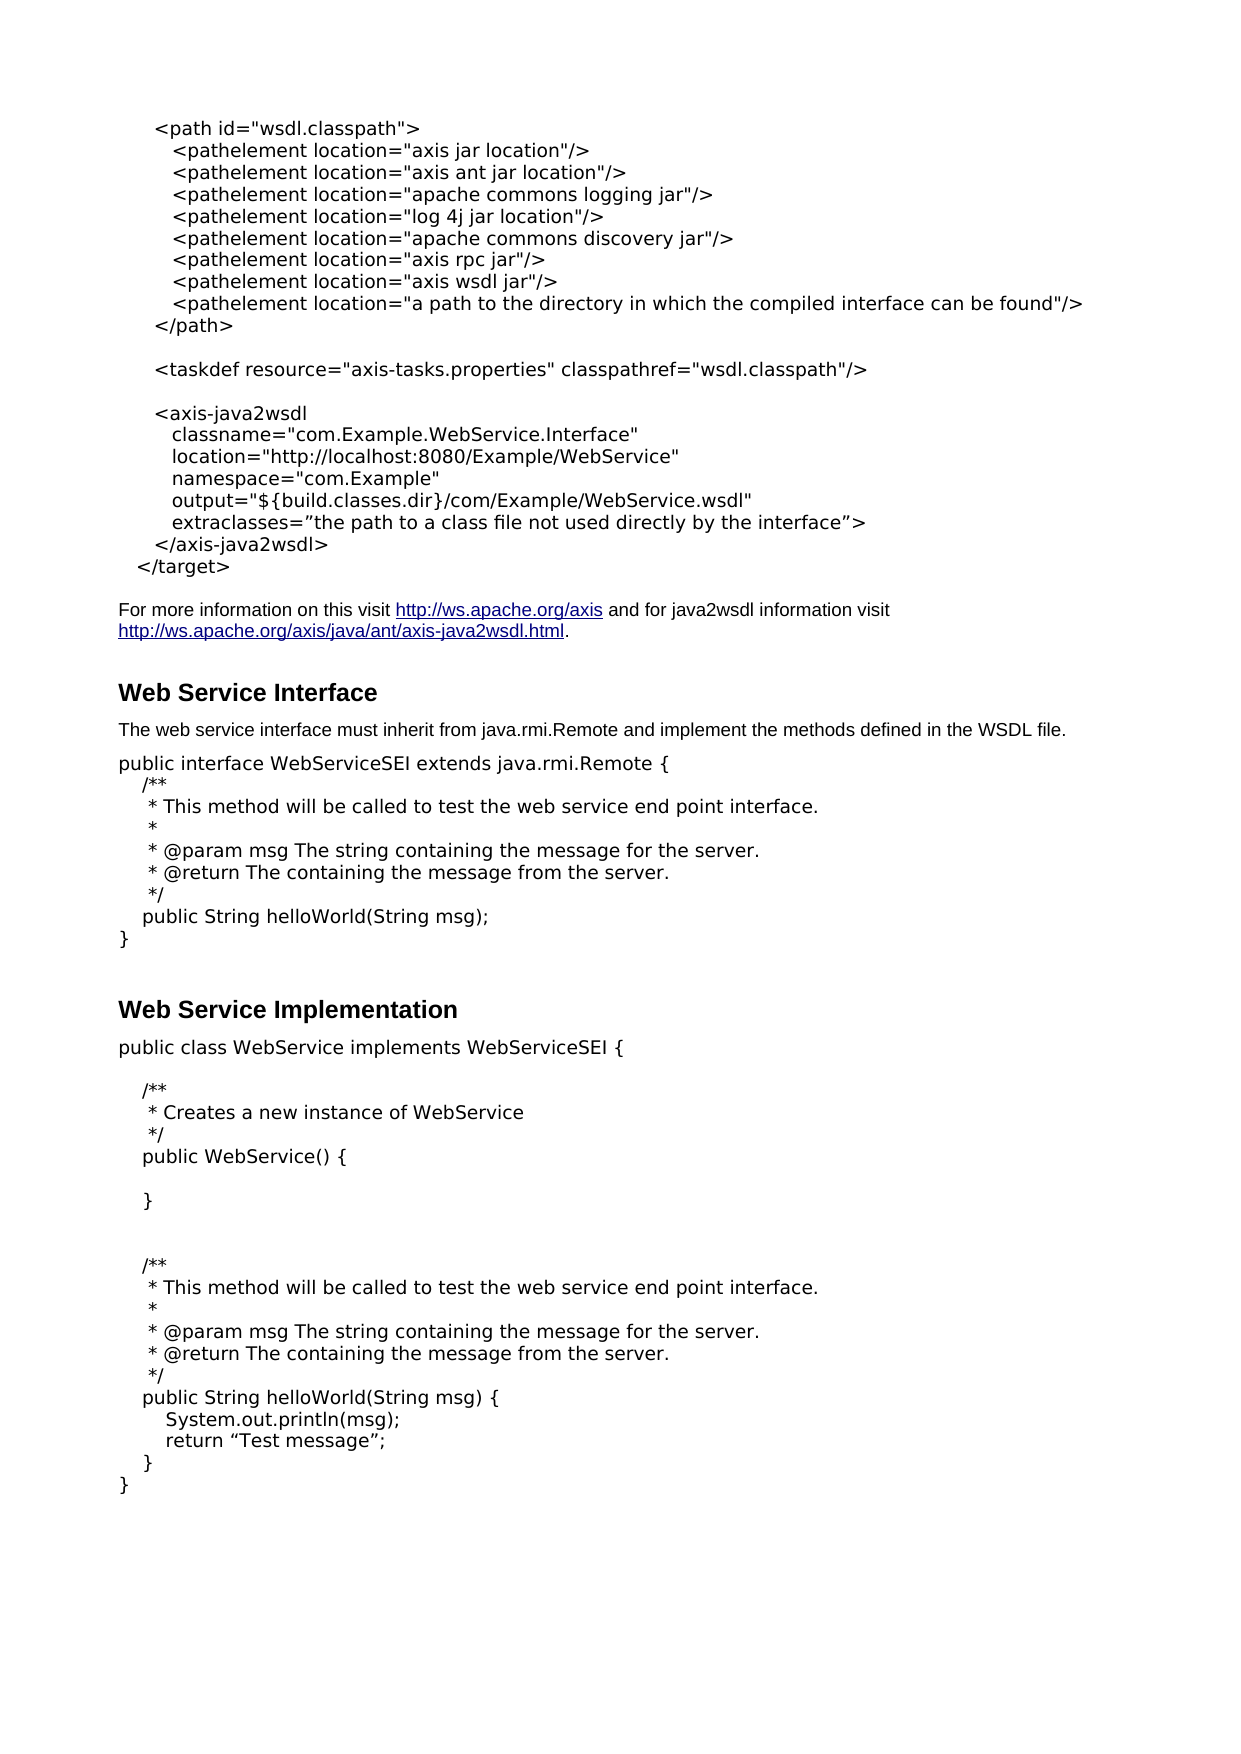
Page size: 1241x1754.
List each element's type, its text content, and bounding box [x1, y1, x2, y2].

text */ [118, 1124, 1122, 1146]
text <taskdef resource="axis-tasks.properties" classpathref="wsdl.classpath"/> [118, 359, 1122, 381]
text * @return The containing the message from the server. [118, 862, 1122, 884]
text <pathelement location="axis wsdl jar"/> [118, 271, 1122, 293]
text } [118, 1474, 1122, 1496]
text public class WebService implements WebServiceSEI { [118, 1037, 1122, 1059]
text <pathelement location="a path to the directory in which the compiled interface can be found"/> [118, 293, 1122, 315]
text extraclasses=”the path to a class file not used directly by the interface”> [118, 512, 1122, 534]
text <pathelement location="axis jar location"/> [118, 140, 1122, 162]
text return “Test message”; [118, 1431, 1122, 1452]
text * This method will be called to test the web service end point interface. [118, 1277, 1122, 1299]
text } [118, 928, 1122, 949]
text For more information on this visit http://ws.apache.org/axis and for java2wsdl information visit http://ws.apache.org/axis/java/ant/axis-java2wsdl.html. [118, 599, 1122, 641]
text */ [118, 884, 1122, 906]
text * Creates a new instance of WebService [118, 1102, 1122, 1124]
text public String helloWorld(String msg) { [118, 1387, 1122, 1409]
text output="${build.classes.dir}/com/Example/WebService.wsdl" [118, 490, 1122, 512]
text location="http://localhost:8080/Example/WebService" [118, 446, 1122, 468]
text <pathelement location="apache commons discovery jar"/> [118, 227, 1122, 249]
text <pathelement location="log 4j jar location"/> [118, 206, 1122, 227]
text * [118, 818, 1122, 840]
text <pathelement location="axis ant jar location"/> [118, 162, 1122, 184]
text * @param msg The string containing the message for the server. [118, 840, 1122, 862]
text /** [118, 1081, 1122, 1102]
text <path id="wsdl.classpath"> [118, 118, 1122, 140]
text System.out.println(msg); [118, 1409, 1122, 1431]
text </target> [118, 556, 1122, 577]
text */ [118, 1365, 1122, 1387]
text <pathelement location="apache commons logging jar"/> [118, 184, 1122, 206]
subtitle Web Service Interface [118, 679, 1122, 707]
text public WebService() { [118, 1146, 1122, 1168]
text public interface WebServiceSEI extends java.rmi.Remote { [118, 753, 1122, 774]
text * @param msg The string containing the message for the server. [118, 1321, 1122, 1343]
text </path> [118, 315, 1122, 337]
text public String helloWorld(String msg); [118, 906, 1122, 928]
text classname="com.Example.WebService.Interface" [118, 424, 1122, 446]
text The web service interface must inherit from java.rmi.Remote and implement the methods defined in the WSDL file. [118, 719, 1122, 740]
text <axis-java2wsdl [118, 402, 1122, 424]
text * This method will be called to test the web service end point interface. [118, 796, 1122, 818]
subtitle Web Service Implementation [118, 996, 1122, 1024]
text * [118, 1299, 1122, 1321]
text /** [118, 1256, 1122, 1277]
text /** [118, 774, 1122, 796]
text } [118, 1190, 1122, 1212]
text </axis-java2wsdl> [118, 534, 1122, 556]
text <pathelement location="axis rpc jar"/> [118, 249, 1122, 271]
text namespace="com.Example" [118, 468, 1122, 490]
text * @return The containing the message from the server. [118, 1343, 1122, 1365]
text } [118, 1452, 1122, 1474]
